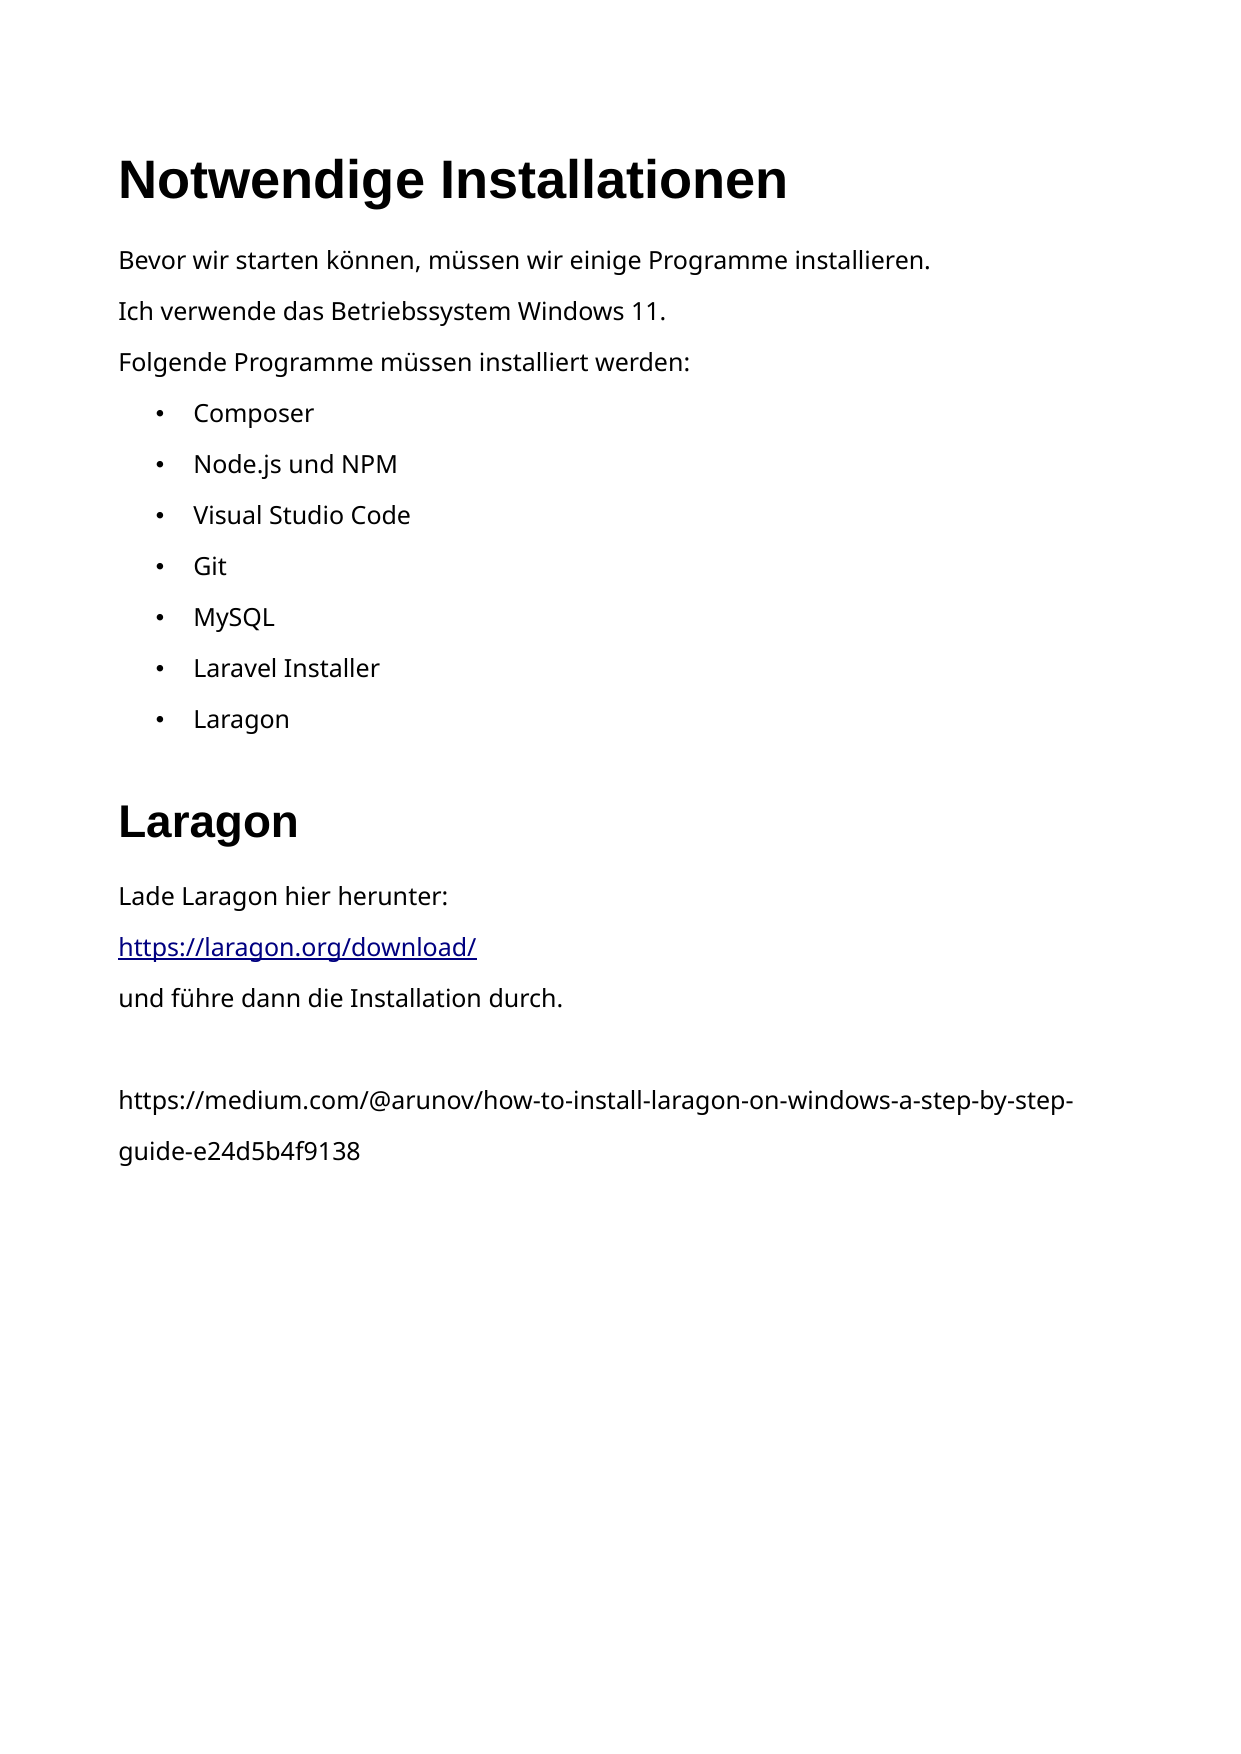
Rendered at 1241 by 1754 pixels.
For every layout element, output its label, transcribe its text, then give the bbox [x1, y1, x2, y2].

text Ich verwende das Betriebssystem Windows 11. [118, 294, 1122, 328]
text Lade Laragon hier herunter: [118, 878, 1122, 912]
list Laragon [156, 702, 1122, 736]
list MySQL [156, 600, 1122, 634]
list Laravel Installer [156, 651, 1122, 685]
text https://medium.com/@arunov/how-to-install-laragon-on-windows-a-step-by-step-guide-e24d5b4f9138 [118, 1083, 1122, 1168]
subtitle Laragon [118, 794, 1122, 847]
list Node.js und NPM [156, 447, 1122, 481]
text und führe dann die Installation durch. [118, 981, 1122, 1014]
list Composer [156, 396, 1122, 430]
subtitle Notwendige Installationen [118, 148, 1122, 210]
list Visual Studio Code [156, 498, 1122, 532]
text Bevor wir starten können, müssen wir einige Programme installieren. [118, 243, 1122, 277]
text https://laragon.org/download/ [118, 929, 1122, 963]
text Folgende Programme müssen installiert werden: [118, 345, 1122, 379]
list Git [156, 549, 1122, 583]
